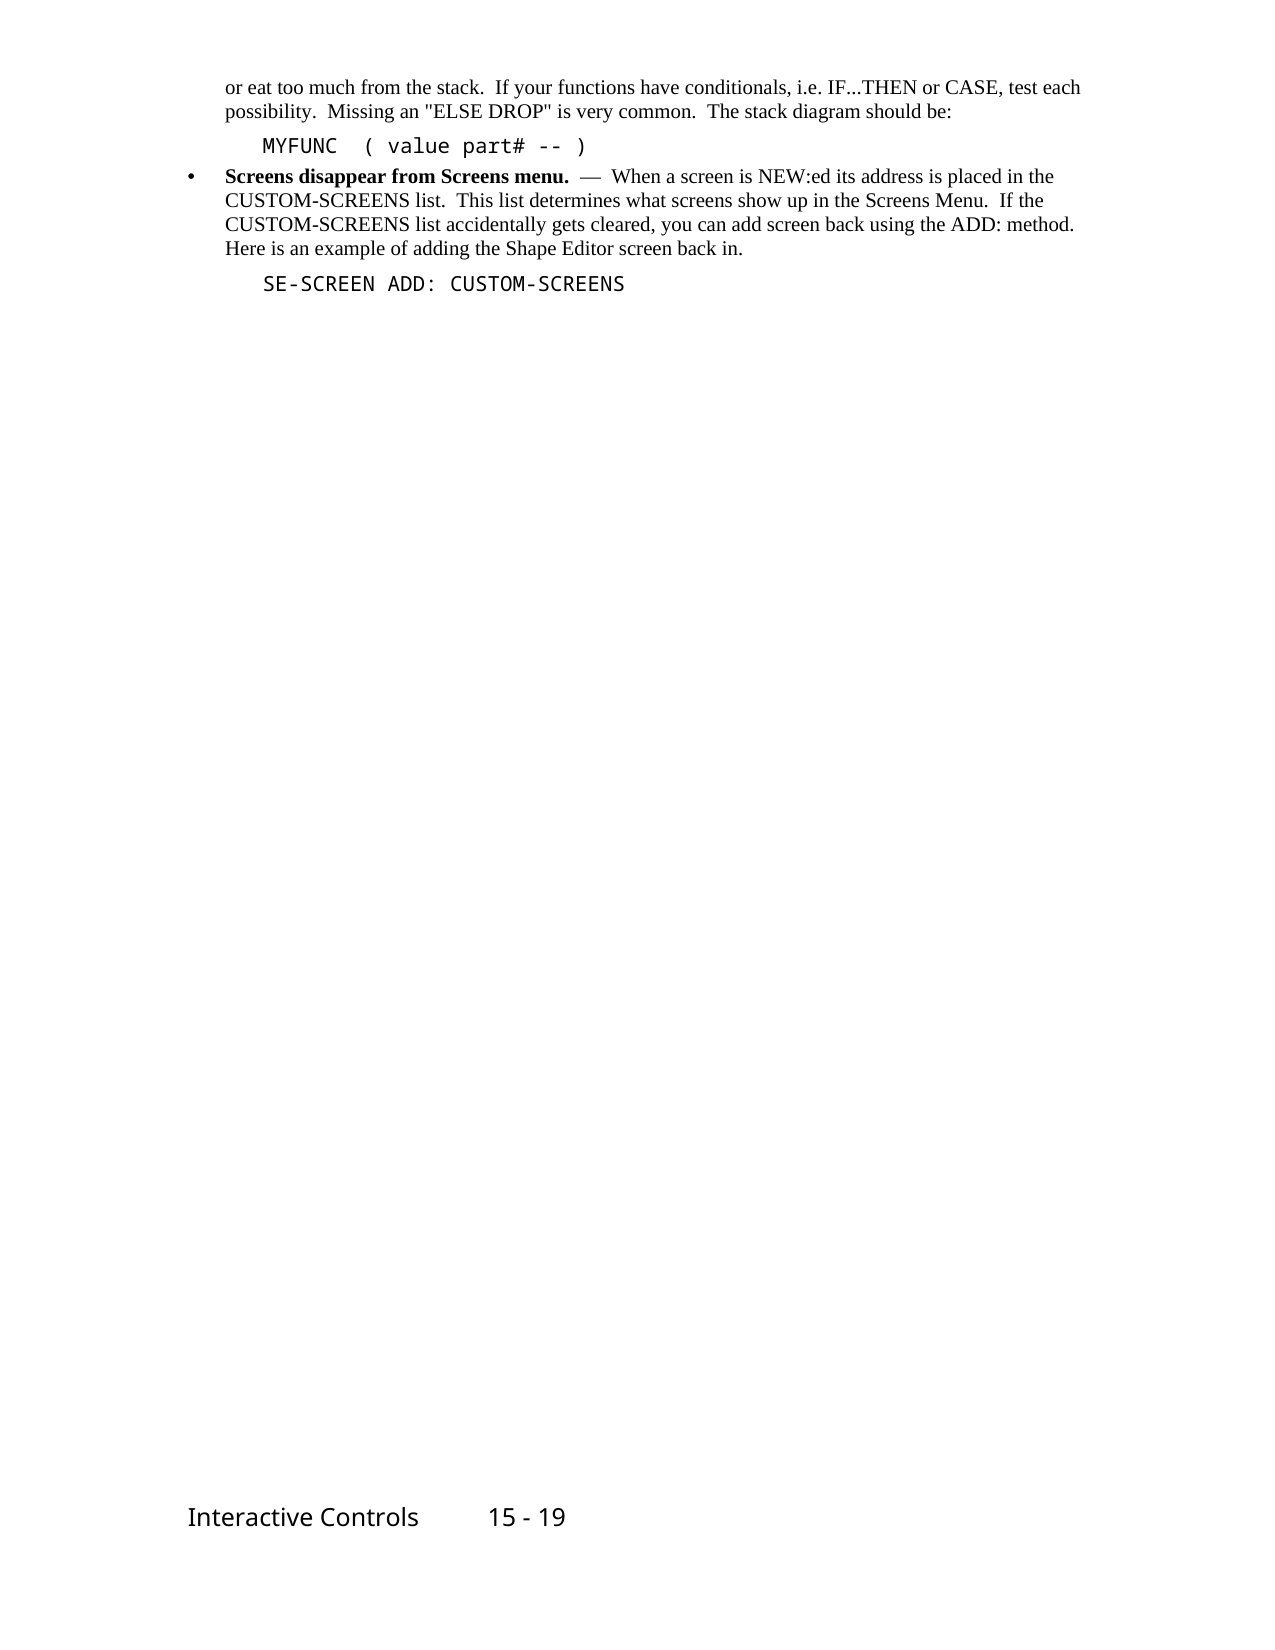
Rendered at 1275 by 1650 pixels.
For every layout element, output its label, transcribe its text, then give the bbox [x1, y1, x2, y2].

list • Screens disappear from Screens menu. — When a screen is NEW:ed its address is placed in the CUSTOM-SCREENS list. This list determines what screens show up in the Screens Menu. If the CUSTOM-SCREENS list accidentally gets cleared, you can add screen back using the ADD: method. Here is an example of adding the Shape Editor screen back in. [187, 164, 1087, 260]
list or eat too much from the stack. If your functions have conditionals, i.e. IF...THEN or CASE, test each possibility. Missing an "ELSE DROP" is very common. The stack diagram should be: [187, 75, 1087, 123]
text SE-SCREEN ADD: CUSTOM-SCREENS [262, 269, 1087, 297]
text MYFUNC ( value part# -- ) [262, 131, 1087, 160]
